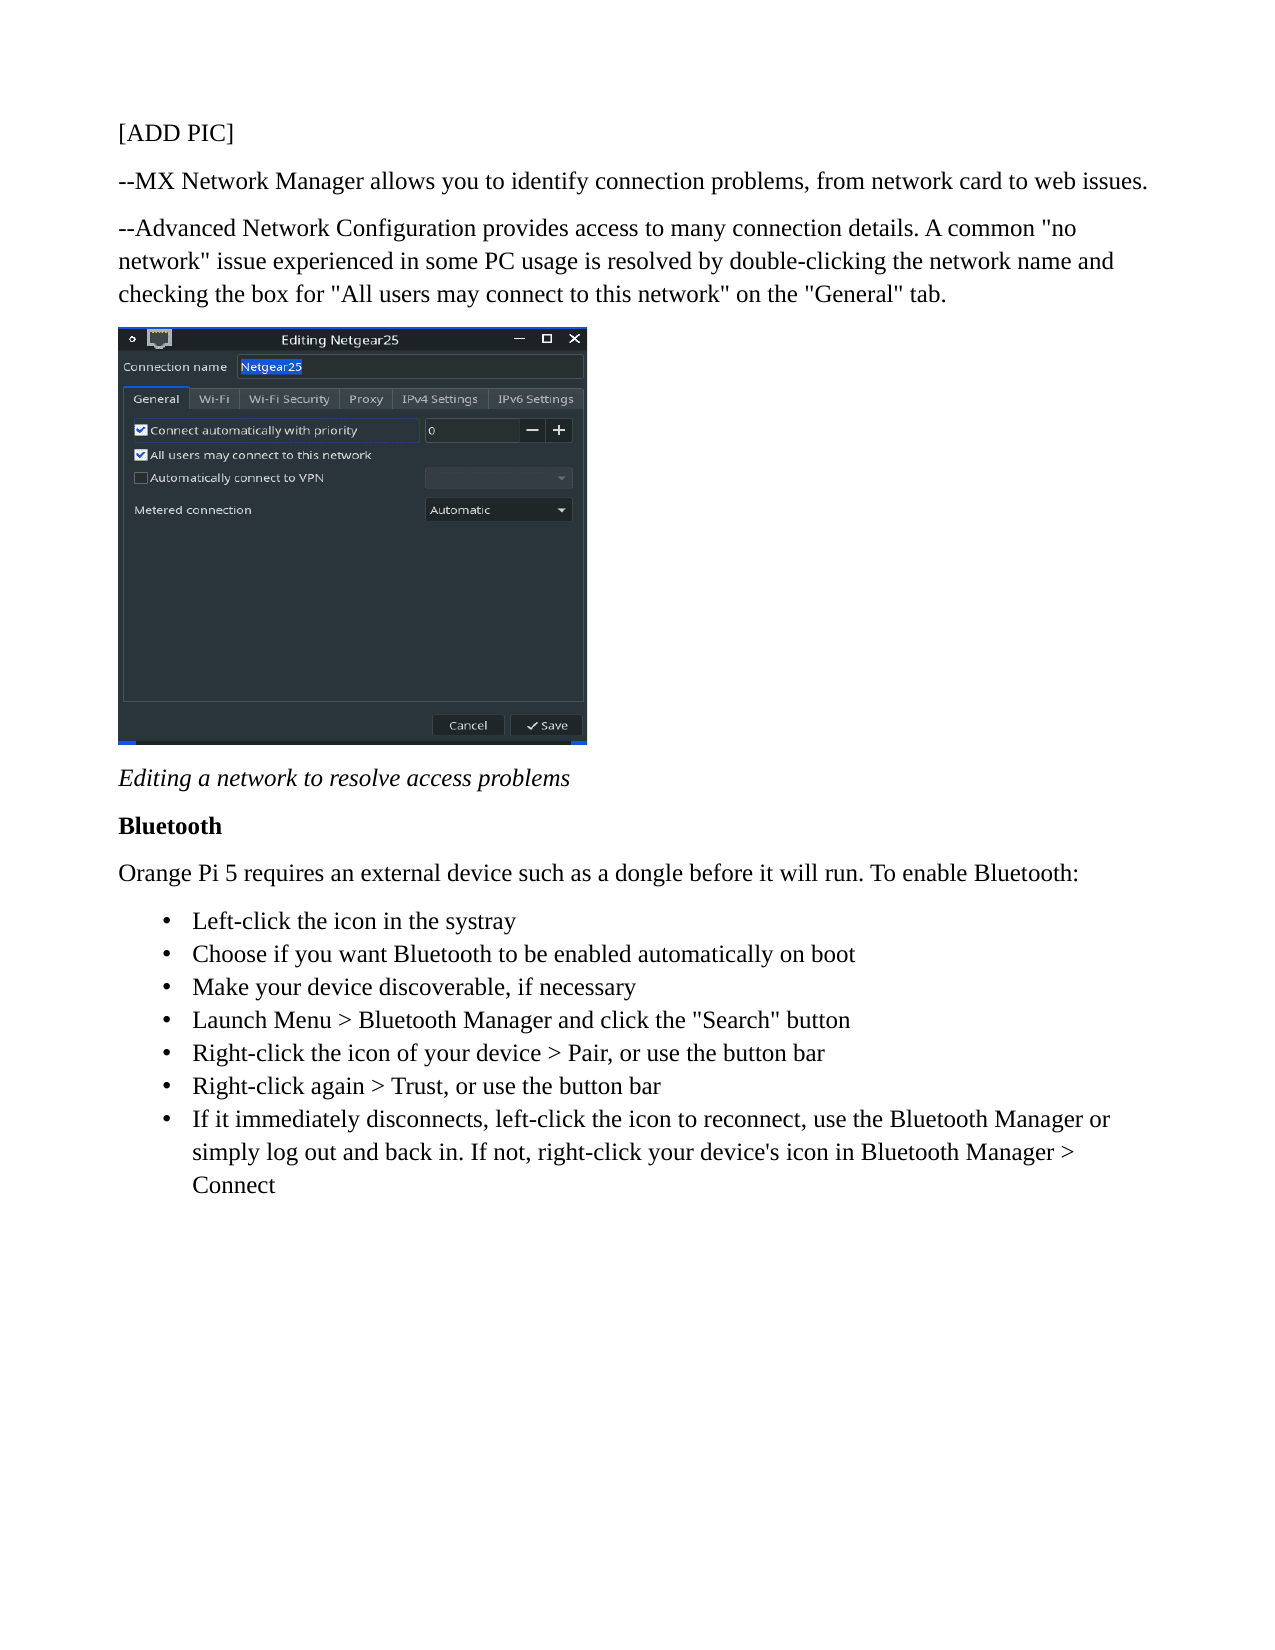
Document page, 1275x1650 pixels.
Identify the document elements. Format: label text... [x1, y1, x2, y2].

text --MX Network Manager allows you to identify connection problems, from network card to web issues. [118, 166, 1157, 194]
text --Advanced Network Configuration provides access to many connection details. A common "no network" issue experienced in some PC usage is resolved by double-clicking the network name and checking the box for "All users may connect to this network" on the "General" tab. [118, 213, 1157, 308]
text [ADD PIC] [118, 118, 1157, 147]
picture [118, 327, 588, 745]
text Bluetooth [118, 811, 1157, 840]
text Orange Pi 5 requires an external device such as a dongle before it will run. To enable Bluetooth: [118, 858, 1157, 887]
list Right-click the icon of your device > Pair, or use the button bar [162, 1038, 1157, 1067]
list Right-click again > Trust, or use the button bar [162, 1071, 1157, 1100]
text Editing a network to resolve access problems [118, 763, 1157, 792]
list Make your device discoverable, if necessary [162, 972, 1157, 1001]
list Choose if you want Bluetooth to be enabled automatically on boot [162, 939, 1157, 968]
list Launch Menu > Bluetooth Manager and click the "Search" button [162, 1005, 1157, 1034]
list If it immediately disconnects, left-click the icon to reconnect, use the Bluetooth Manager or simply log out and back in. If not, right-click your device's icon in Bluetooth Manager > Connect [162, 1104, 1157, 1199]
list Left-click the icon in the systray [162, 906, 1157, 935]
